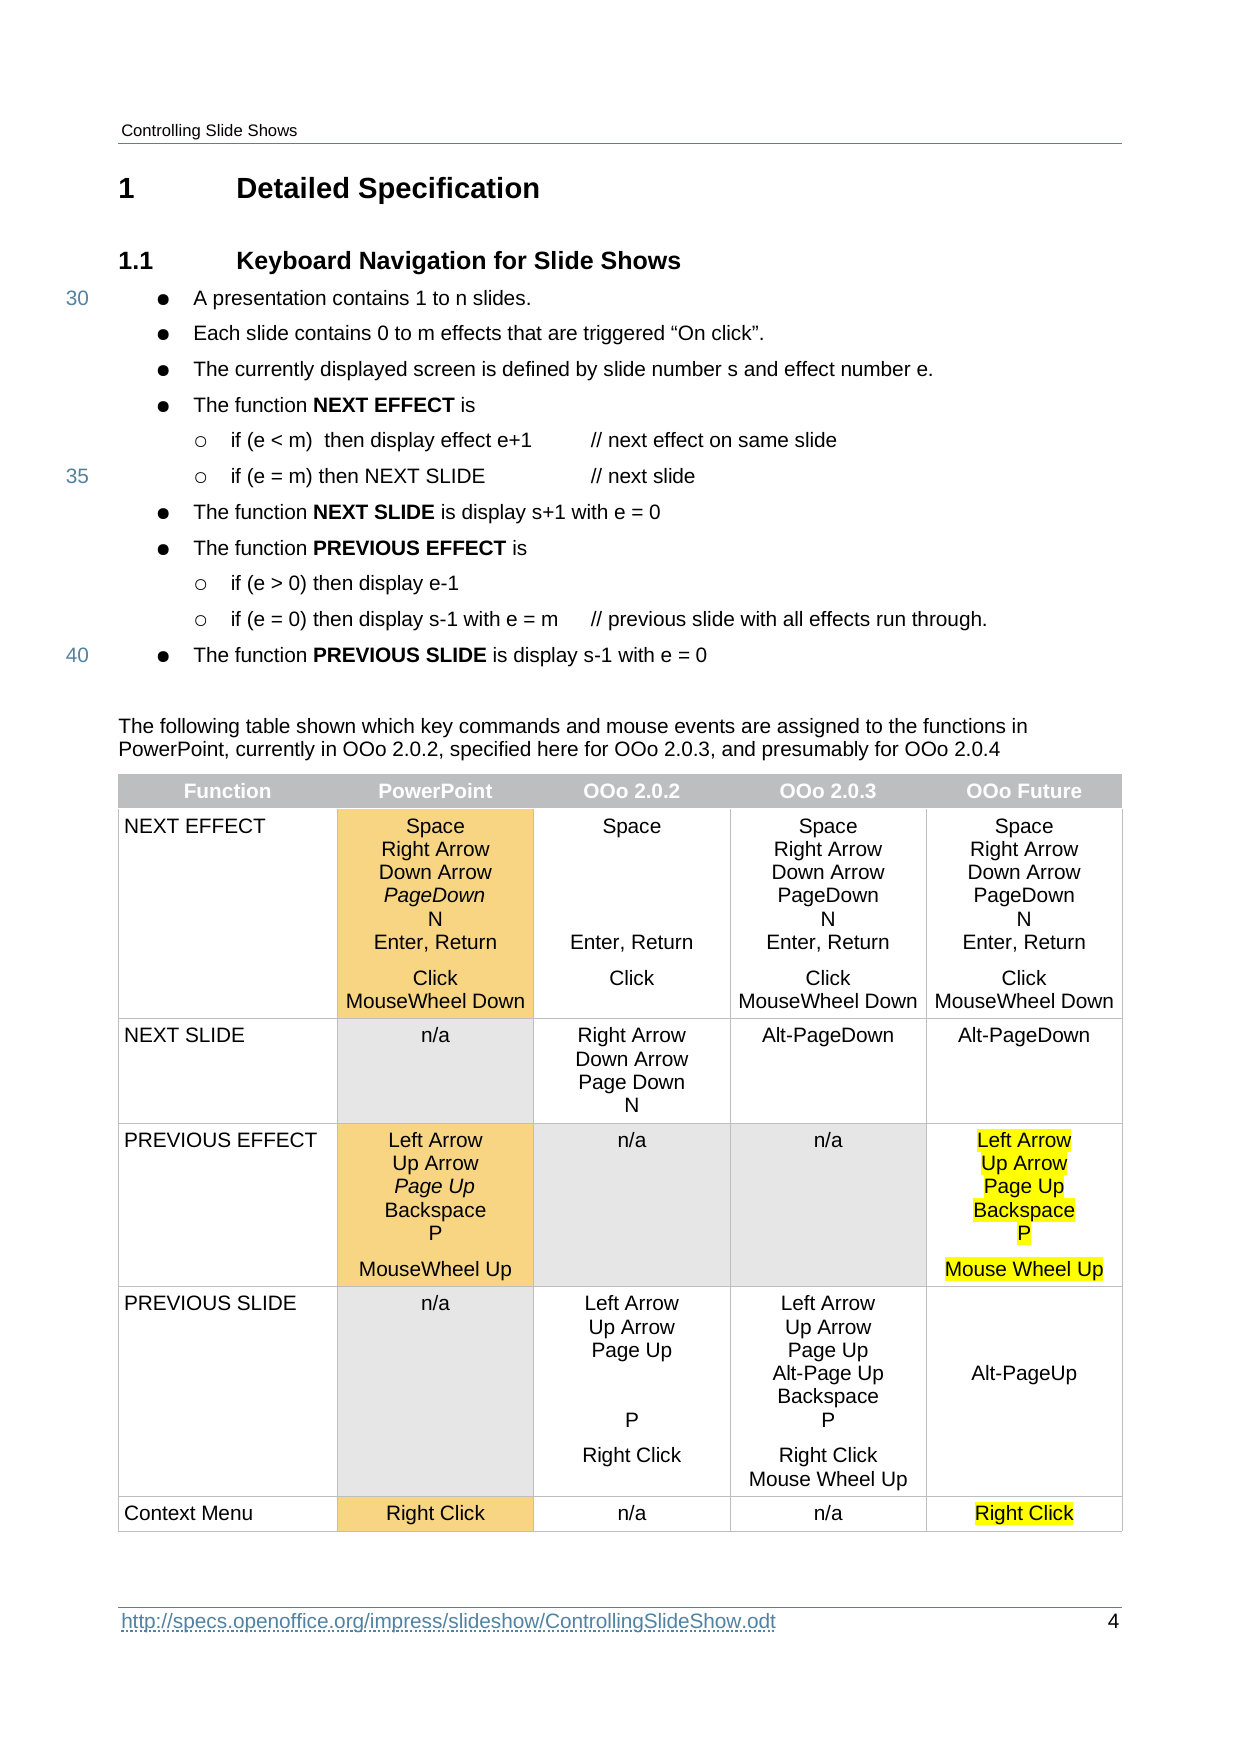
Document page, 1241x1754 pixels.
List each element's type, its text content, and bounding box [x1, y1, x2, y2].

table_cell PREVIOUS EFFECT [119, 1124, 337, 1286]
table_header OOo Future [926, 774, 1122, 808]
list Each slide contains 0 to m effects that are triggered “On click”. [156, 322, 1122, 345]
table_cell PREVIOUS SLIDE [119, 1287, 337, 1496]
table_header Function [118, 774, 337, 808]
table_cell n/a [534, 1124, 730, 1286]
list The function NEXT EFFECT is [156, 393, 1122, 417]
text The following table shown which key commands and mouse events are assigned to the functions in PowerPoint, currently in OOo 2.0.2, specified here for OOo 2.0.3, and presumably for OOo 2.0.4 [118, 715, 1122, 761]
subtitle Detailed Specification [118, 172, 1122, 205]
list The currently displayed screen is defined by slide number s and effect number e. [156, 358, 1122, 381]
list if (e = m) then NEXT SLIDE // next slide [193, 465, 1122, 488]
table_cell n/a [731, 1497, 926, 1531]
table_cell Alt-PageDown [927, 1019, 1122, 1123]
table_header PowerPoint [337, 774, 533, 808]
list if (e > 0) then display e-1 [193, 572, 1122, 595]
table_cell Left Arrow Up Arrow Page Up Backspace P MouseWheel Up [338, 1124, 533, 1286]
subtitle Keyboard Navigation for Slide Shows [118, 246, 1122, 274]
table_cell Right Click [338, 1497, 533, 1531]
table_cell Alt-PageDown [731, 1019, 926, 1123]
table_header OOo 2.0.3 [730, 774, 926, 808]
list The function PREVIOUS EFFECT is [156, 536, 1122, 559]
table_cell Context Menu [119, 1497, 337, 1531]
table_cell n/a [338, 1019, 533, 1123]
table_cell NEXT SLIDE [119, 1019, 337, 1123]
table_cell Right Arrow Down Arrow Page Down N [534, 1019, 730, 1123]
table_cell Left Arrow Up Arrow Page Up Alt-Page Up Backspace P Right Click Mouse Wheel Up [731, 1287, 926, 1496]
table_cell Space Right Arrow Down Arrow PageDown N Enter, Return Click MouseWheel Down [731, 809, 926, 1018]
table_cell Left Arrow Up Arrow Page Up Backspace P Mouse Wheel Up [927, 1124, 1122, 1286]
table_cell Space Right Arrow Down Arrow PageDown N Enter, Return Click MouseWheel Down [338, 809, 533, 1018]
list The function PREVIOUS SLIDE is display s-1 with e = 0 [156, 643, 1122, 667]
table_cell Left Arrow Up Arrow Page Up P Right Click [534, 1287, 730, 1496]
table_header OOo 2.0.2 [533, 774, 730, 808]
list The function NEXT SLIDE is display s+1 with e = 0 [156, 501, 1122, 524]
list A presentation contains 1 to n slides. [156, 286, 1122, 309]
table_cell Alt-PageUp [927, 1287, 1122, 1496]
table_cell Space Enter, Return Click [534, 809, 730, 1018]
table_cell NEXT EFFECT [119, 809, 337, 1018]
table_cell n/a [731, 1124, 926, 1286]
table_cell n/a [338, 1287, 533, 1496]
list if (e < m) then display effect e+1 // next effect on same slide [193, 429, 1122, 452]
table_cell n/a [534, 1497, 730, 1531]
table_cell Space Right Arrow Down Arrow PageDown N Enter, Return Click MouseWheel Down [927, 809, 1122, 1018]
list if (e = 0) then display s-1 with e = m // previous slide with all effects run through. [193, 608, 1122, 631]
table_cell Right Click [927, 1497, 1122, 1531]
